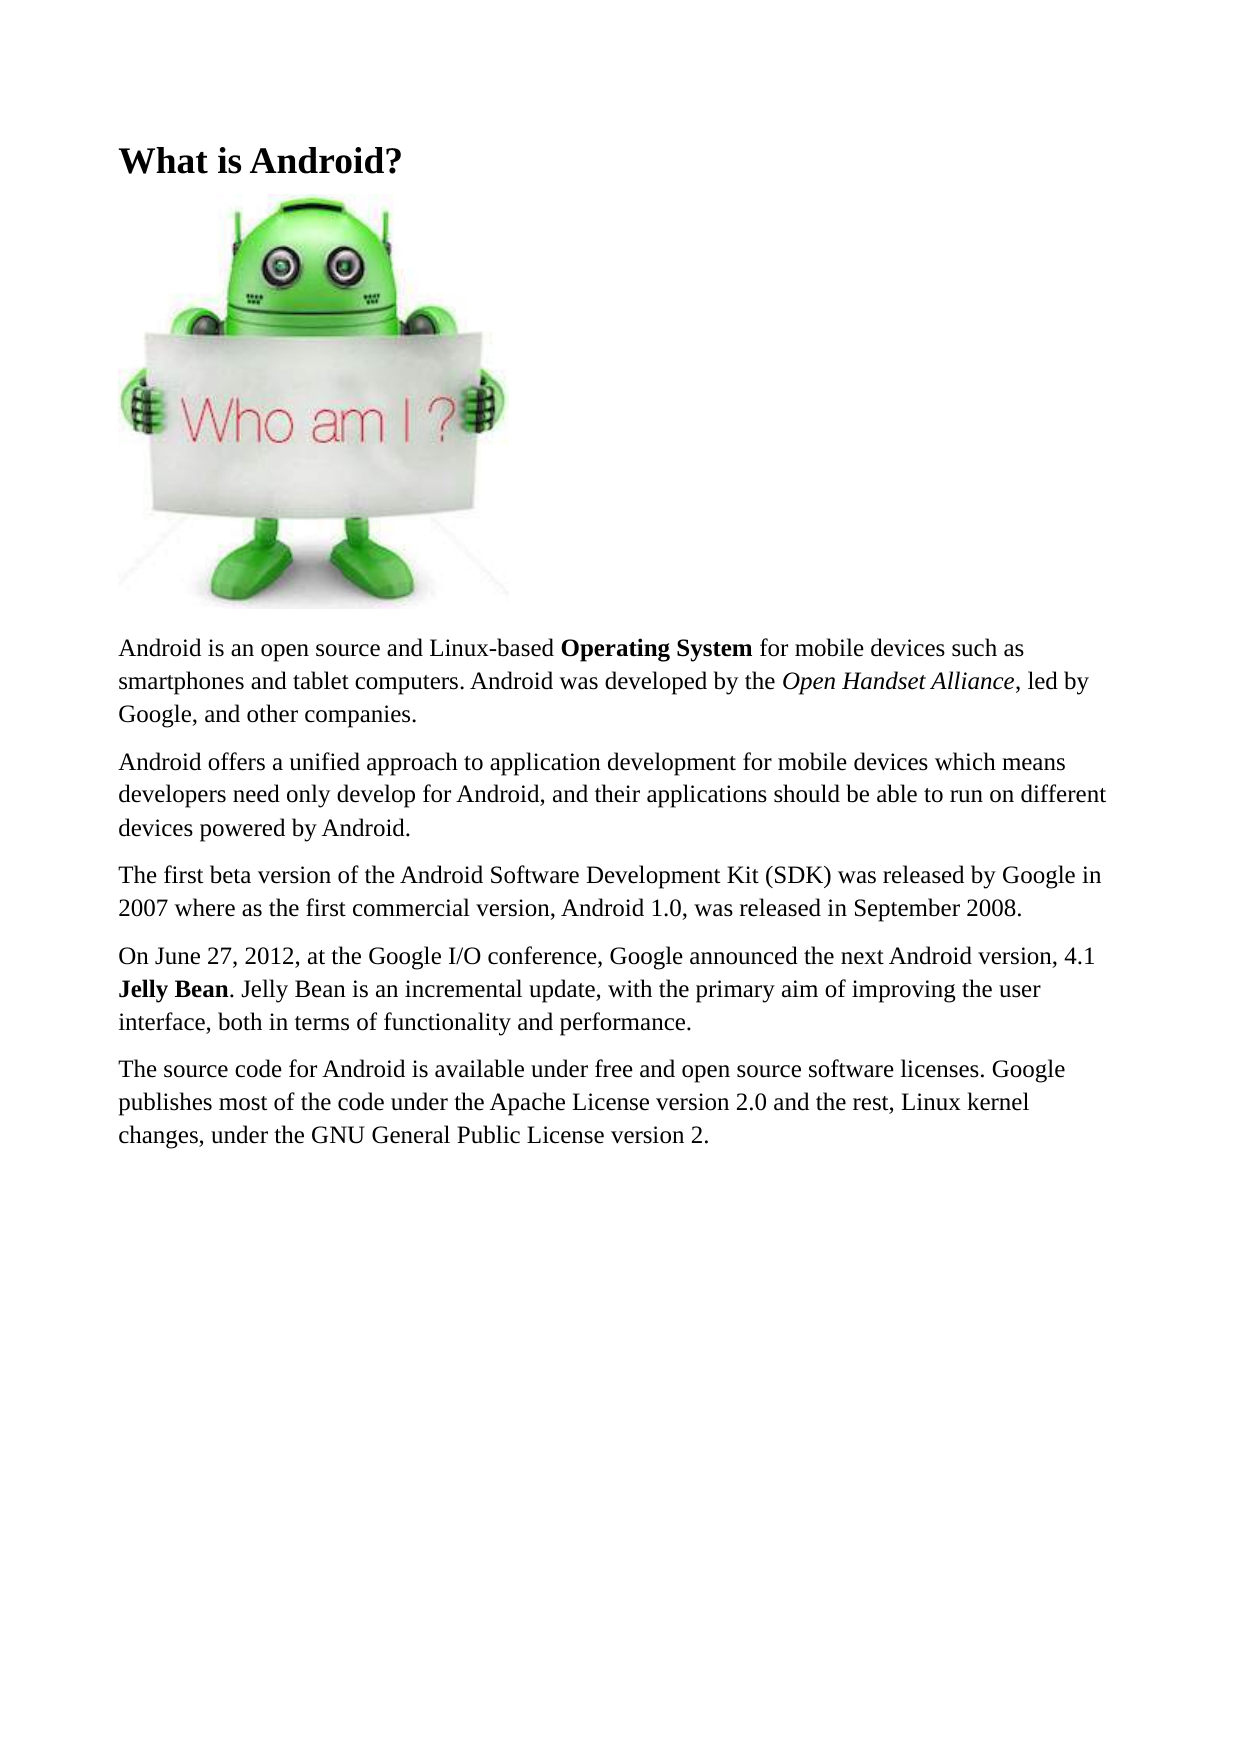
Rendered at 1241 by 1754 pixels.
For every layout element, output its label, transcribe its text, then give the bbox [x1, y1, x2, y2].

text Android is an open source and Linux-based Operating System for mobile devices such as smartphones and tablet computers. Android was developed by the Open Handset Alliance, led by Google, and other companies. [118, 633, 1122, 728]
text Android offers a unified approach to application development for mobile devices which means developers need only develop for Android, and their applications should be able to run on different devices powered by Android. [118, 747, 1122, 841]
subtitle What is Android? [118, 139, 1122, 182]
text The source code for Android is available under free and open source software licenses. Google publishes most of the code under the Apache License version 2.0 and the rest, Linux kernel changes, under the GNU General Public License version 2. [118, 1054, 1122, 1149]
text The first beta version of the Android Software Development Kit (SDK) was released by Google in 2007 where as the first commercial version, Android 1.0, was released in September 2008. [118, 860, 1122, 922]
picture [118, 194, 509, 609]
text On June 27, 2012, at the Google I/O conference, Google announced the next Android version, 4.1 Jelly Bean. Jelly Bean is an incremental update, with the primary aim of improving the user interface, both in terms of functionality and performance. [118, 941, 1122, 1036]
